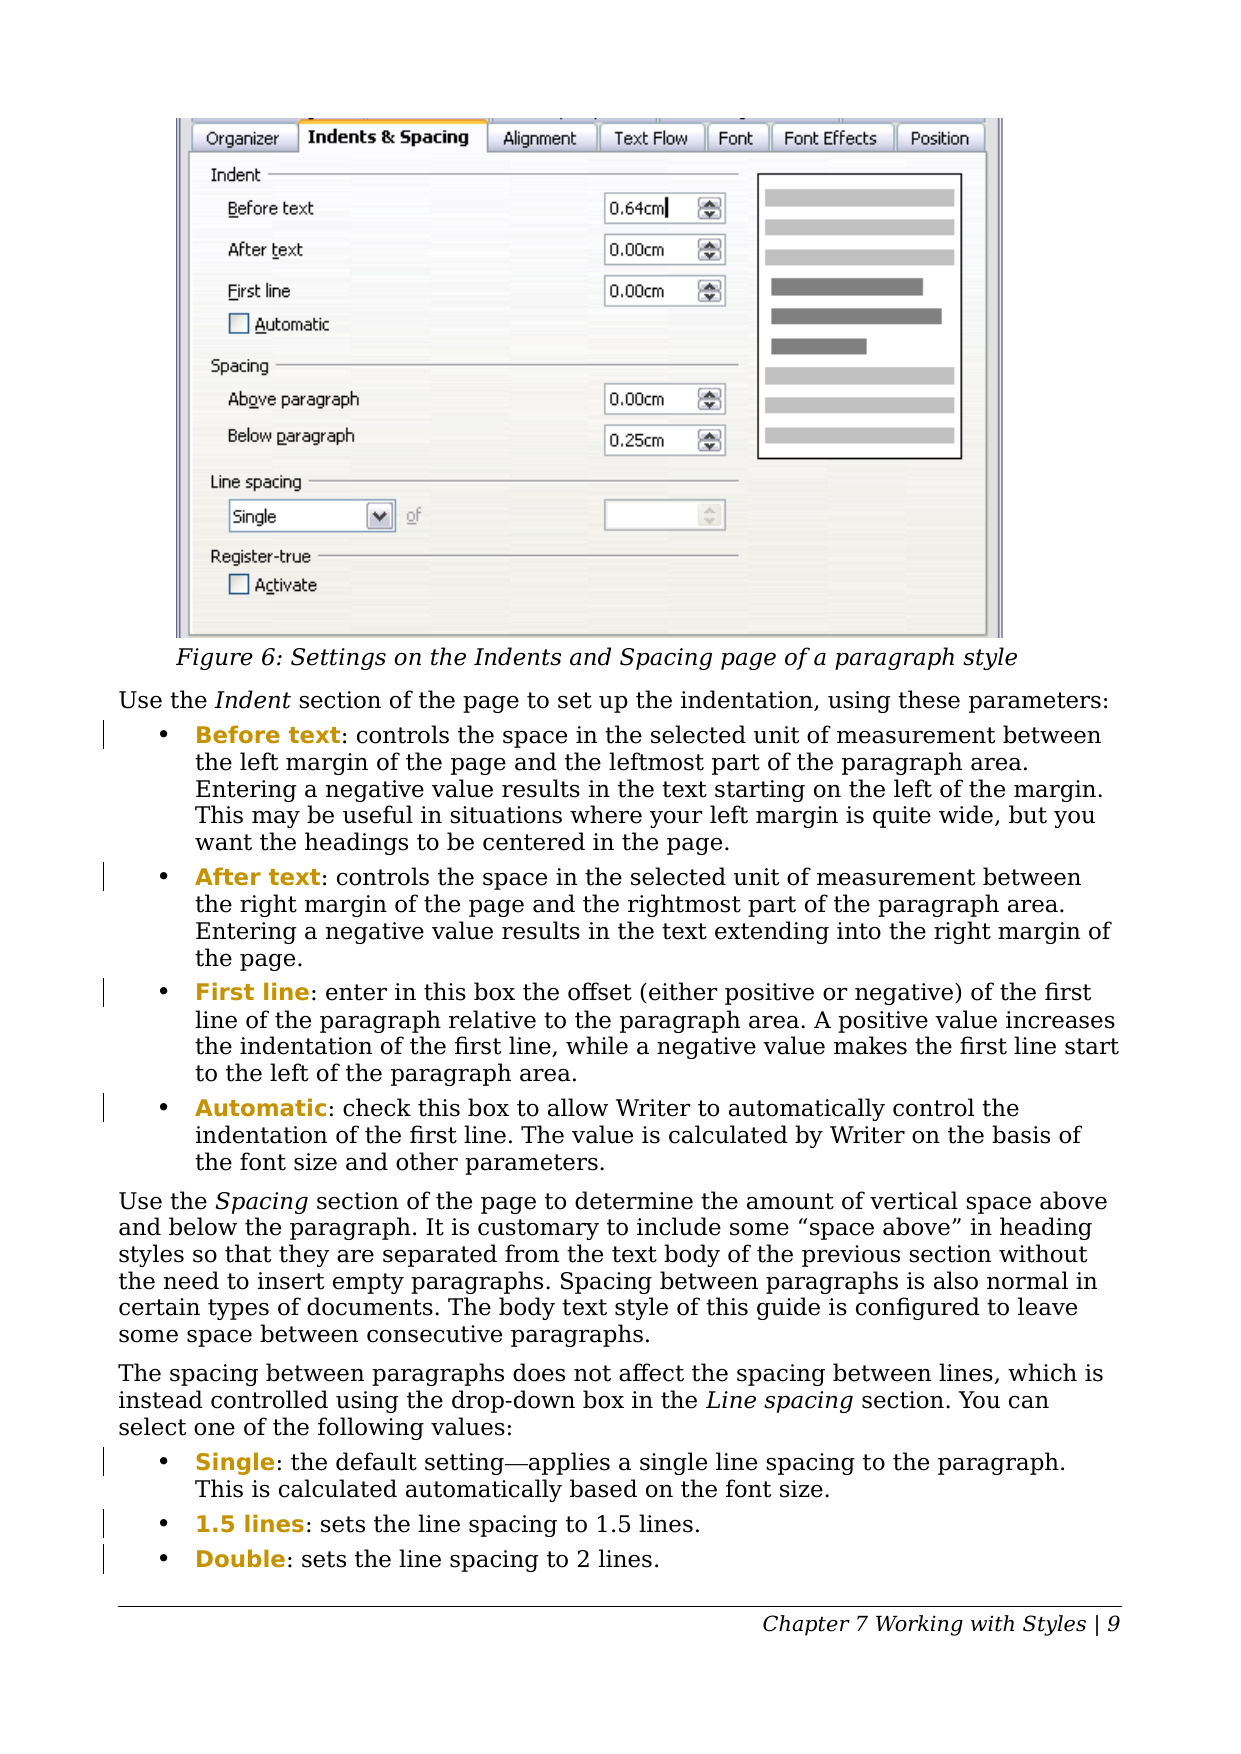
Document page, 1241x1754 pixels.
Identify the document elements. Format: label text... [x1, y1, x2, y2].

text Use the Spacing section of the page to determine the amount of vertical space above and below the paragraph. It is customary to include some “space above” in heading styles so that they are separated from the text body of the previous section without the need to insert empty paragraphs. Spacing between paragraphs is also normal in certain types of documents. The body text style of this guide is configured to leave some space between consecutive paragraphs. [118, 1188, 1122, 1348]
list Automatic: check this box to allow Writer to automatically control the indentation of the first line. The value is calculated by Writer on the basis of the font size and other parameters. [156, 1093, 1122, 1176]
list Single: the default setting—applies a single line spacing to the paragraph. This is calculated automatically based on the font size. [156, 1447, 1122, 1503]
list Before text: controls the space in the selected unit of measurement between the left margin of the page and the leftmost part of the paragraph area. Entering a negative value results in the text starting on the left of the margin. This may be useful in situations where your left margin is quite wide, but you want the headings to be centered in the page. [156, 720, 1122, 856]
list After text: controls the space in the selected unit of measurement between the right margin of the page and the rightmost part of the paragraph area. Entering a negative value results in the text extending into the right margin of the page. [156, 862, 1122, 971]
text Figure 6: Settings on the Indents and Spacing page of a paragraph style [176, 644, 1064, 671]
list The spacing between paragraphs does not affect the spacing between lines, which is instead controlled using the drop-down box in the Line spacing section. You can select one of the following values: [118, 1360, 1122, 1440]
list 1.5 lines: sets the line spacing to 1.5 lines. [156, 1509, 1122, 1538]
list Use the Indent section of the page to set up the indentation, using these parameters: [118, 687, 1122, 714]
list Double: sets the line spacing to 2 lines. [156, 1544, 1122, 1573]
picture [176, 118, 1003, 638]
list First line: enter in this box the offset (either positive or negative) of the first line of the paragraph relative to the paragraph area. A positive value increases the indentation of the first line, while a negative value makes the first line start to the left of the paragraph area. [156, 978, 1122, 1087]
